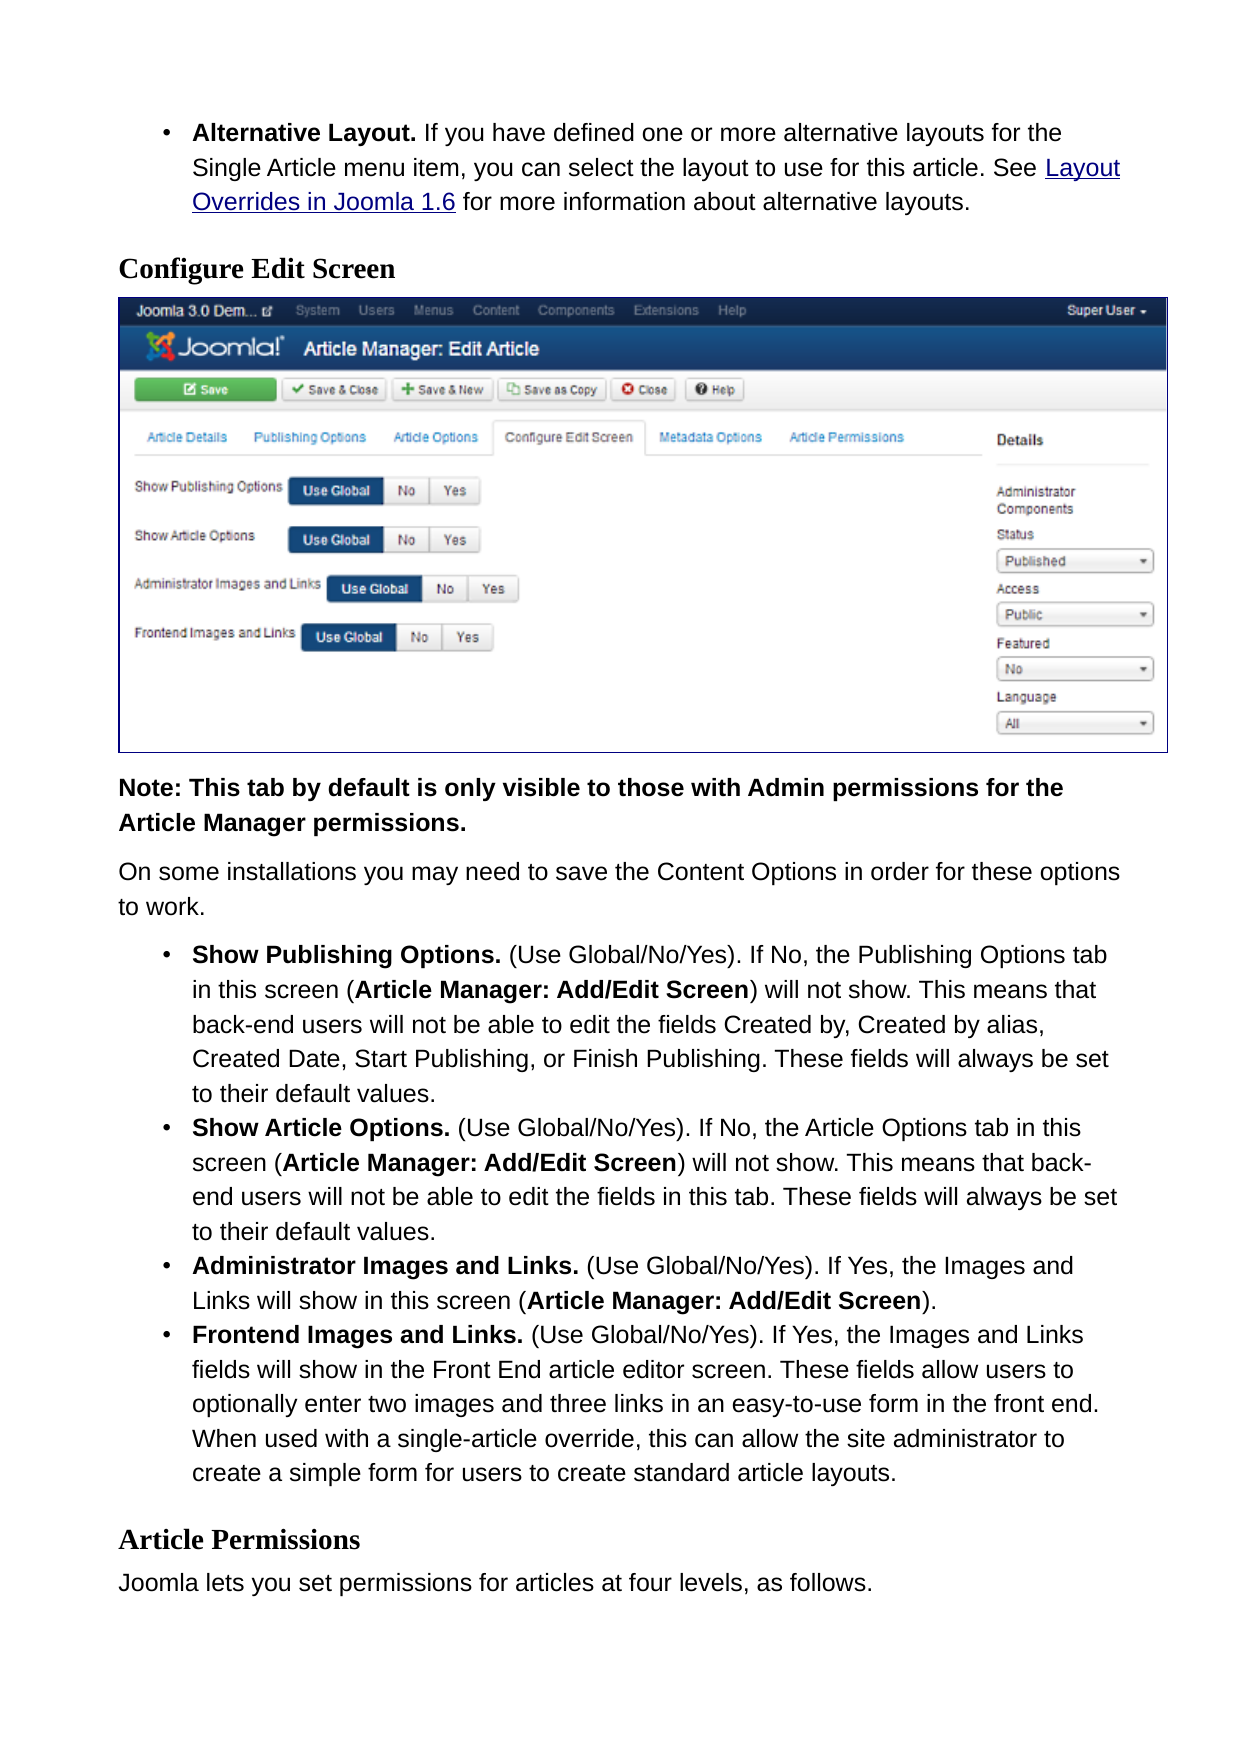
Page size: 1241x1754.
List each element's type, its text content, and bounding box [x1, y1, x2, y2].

text Joomla lets you set permissions for articles at four levels, as follows. [118, 1568, 1122, 1597]
subtitle Configure Edit Screen [118, 251, 1122, 284]
text On some installations you may need to save the Content Options in order for these options to work. [118, 857, 1122, 920]
list Alternative Layout. If you have defined one or more alternative layouts for the Single Article menu item, you can select the layout to use for this article. See Layout Overrides in Joomla 1.6 for more information about alternative layouts. [162, 118, 1122, 216]
list Show Publishing Options. (Use Global/No/Yes). If No, the Publishing Options tab in this screen (Article Manager: Add/Edit Screen) will not show. This means that back-end users will not be able to edit the fields Created by, Created by alias, Created Date, Start Publishing, or Finish Publishing. These fields will always be set to their default values. [162, 941, 1122, 1107]
subtitle Article Permissions [118, 1522, 1122, 1555]
picture [120, 298, 1167, 752]
text Note: This tab by default is only visible to those with Admin permissions for the Article Manager permissions. [118, 773, 1122, 837]
list Administrator Images and Links. (Use Global/No/Yes). If Yes, the Images and Links will show in this screen (Article Manager: Add/Edit Screen). [162, 1251, 1122, 1314]
list Show Article Options. (Use Global/No/Yes). If No, the Article Options tab in this screen (Article Manager: Add/Edit Screen) will not show. This means that back-end users will not be able to edit the fields in this tab. These fields will always be set to their default values. [162, 1113, 1122, 1245]
list Frontend Images and Links. (Use Global/No/Yes). If Yes, the Images and Links fields will show in the Front End article editor screen. These fields allow users to optionally enter two images and three links in an easy-to-use form in the front end. When used with a single-article override, this can allow the site administrator to create a simple form for users to create standard article layouts. [162, 1320, 1122, 1487]
